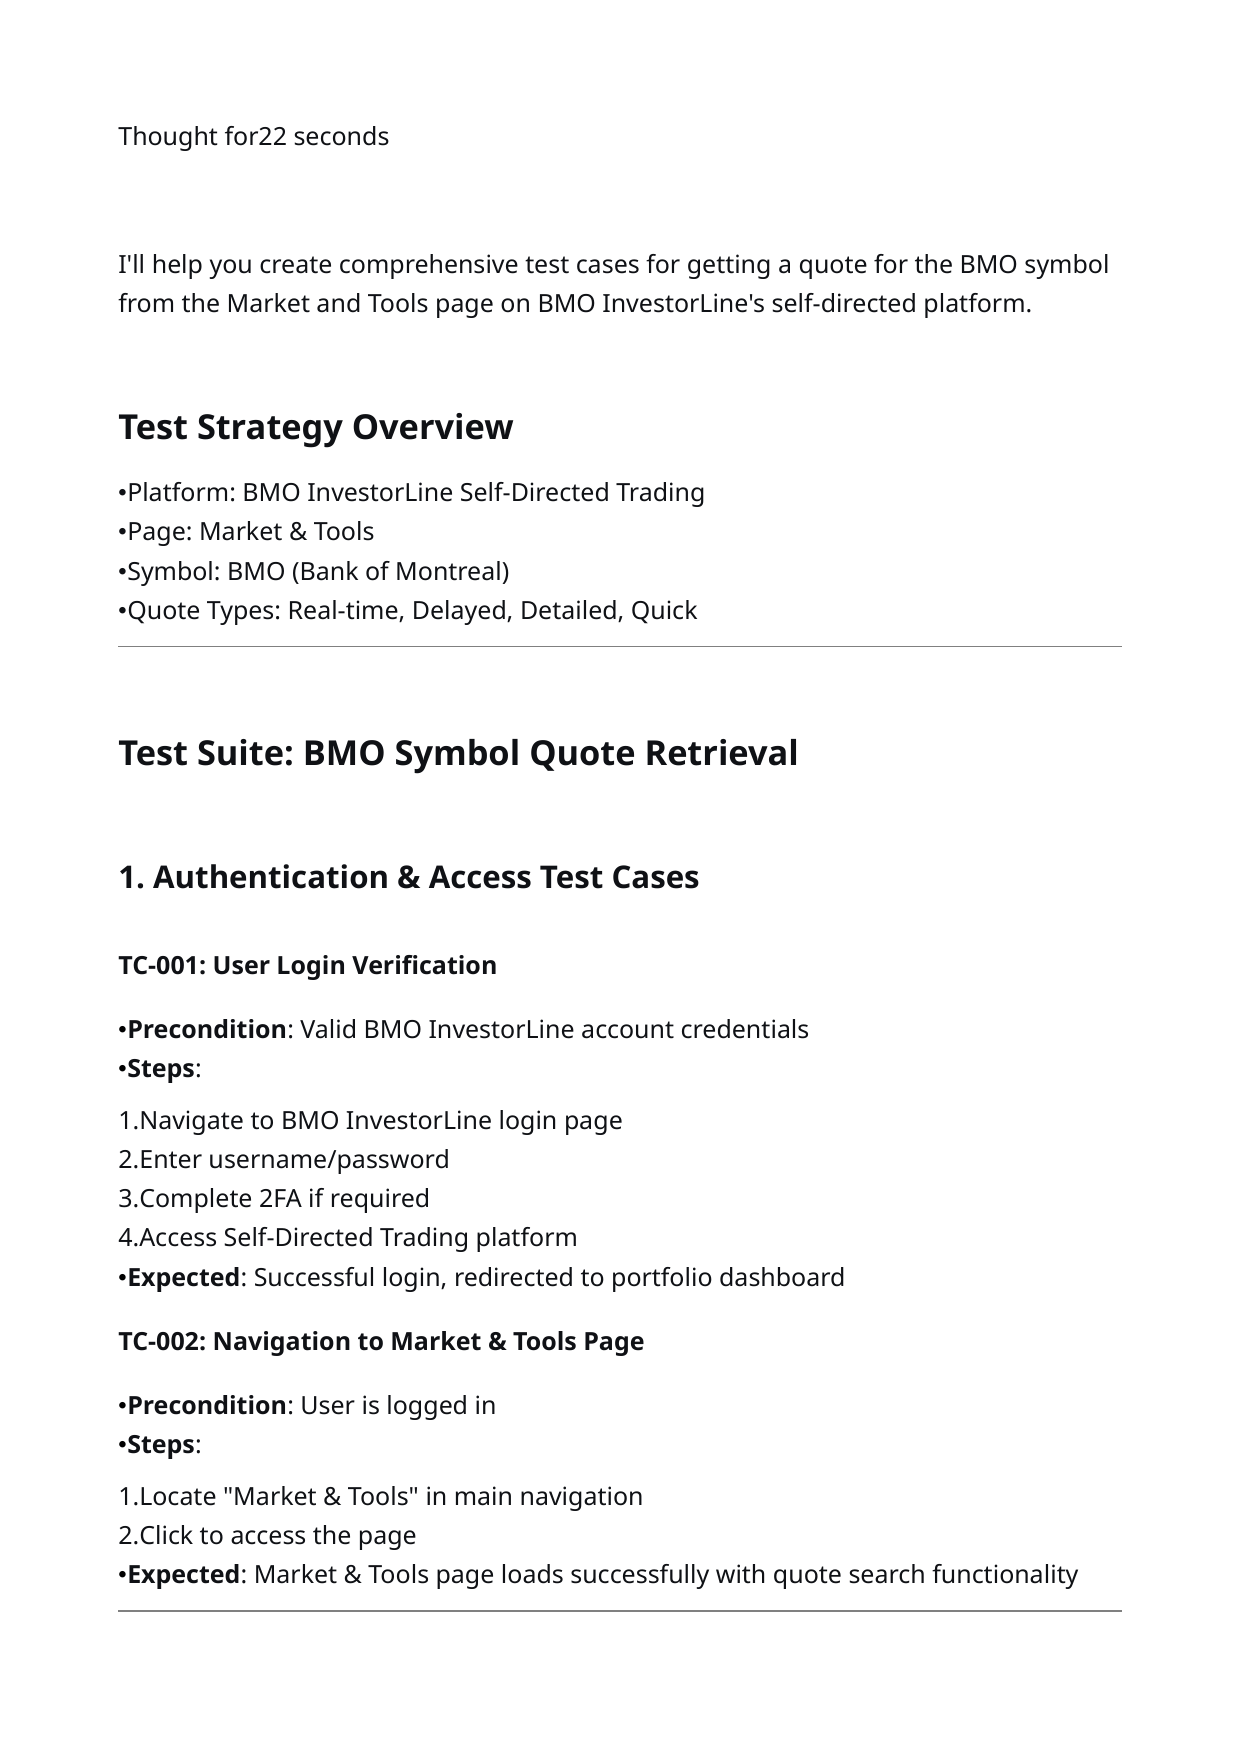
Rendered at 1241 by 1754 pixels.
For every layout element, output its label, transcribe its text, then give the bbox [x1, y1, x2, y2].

list Expected: Successful login, redirected to portfolio dashboard [118, 1259, 1122, 1293]
list Enter username/password [118, 1142, 1122, 1176]
text TC-002: Navigation to Market & Tools Page [118, 1323, 1122, 1357]
list Platform: BMO InvestorLine Self-Directed Trading [118, 475, 1122, 509]
text I'll help you create comprehensive test cases for getting a quote for the BMO symbol from the Market and Tools page on BMO InvestorLine's self-directed platform. [118, 246, 1122, 320]
list Precondition: User is logged in [118, 1388, 1122, 1422]
list Locate "Market & Tools" in main navigation [118, 1478, 1122, 1512]
list Steps: [118, 1427, 1122, 1461]
list Precondition: Valid BMO InvestorLine account credentials [118, 1012, 1122, 1046]
subtitle Test Suite: BMO Symbol Quote Retrieval [118, 726, 1122, 776]
list Expected: Market & Tools page loads successfully with quote search functionality [118, 1557, 1122, 1591]
subtitle Test Strategy Overview [118, 400, 1122, 450]
list Complete 2FA if required [118, 1181, 1122, 1215]
list Steps: [118, 1051, 1122, 1085]
list Access Self-Directed Trading platform [118, 1220, 1122, 1254]
list Click to access the page [118, 1518, 1122, 1552]
list Navigate to BMO InvestorLine login page [118, 1103, 1122, 1137]
list Page: Market & Tools [118, 514, 1122, 548]
list Quote Types: Real-time, Delayed, Detailed, Quick [118, 592, 1122, 626]
text Thought for22 seconds [118, 118, 1122, 152]
list Symbol: BMO (Bank of Montreal) [118, 553, 1122, 587]
text TC-001: User Login Verification [118, 948, 1122, 982]
subtitle 1. Authentication & Access Test Cases [118, 851, 1122, 898]
